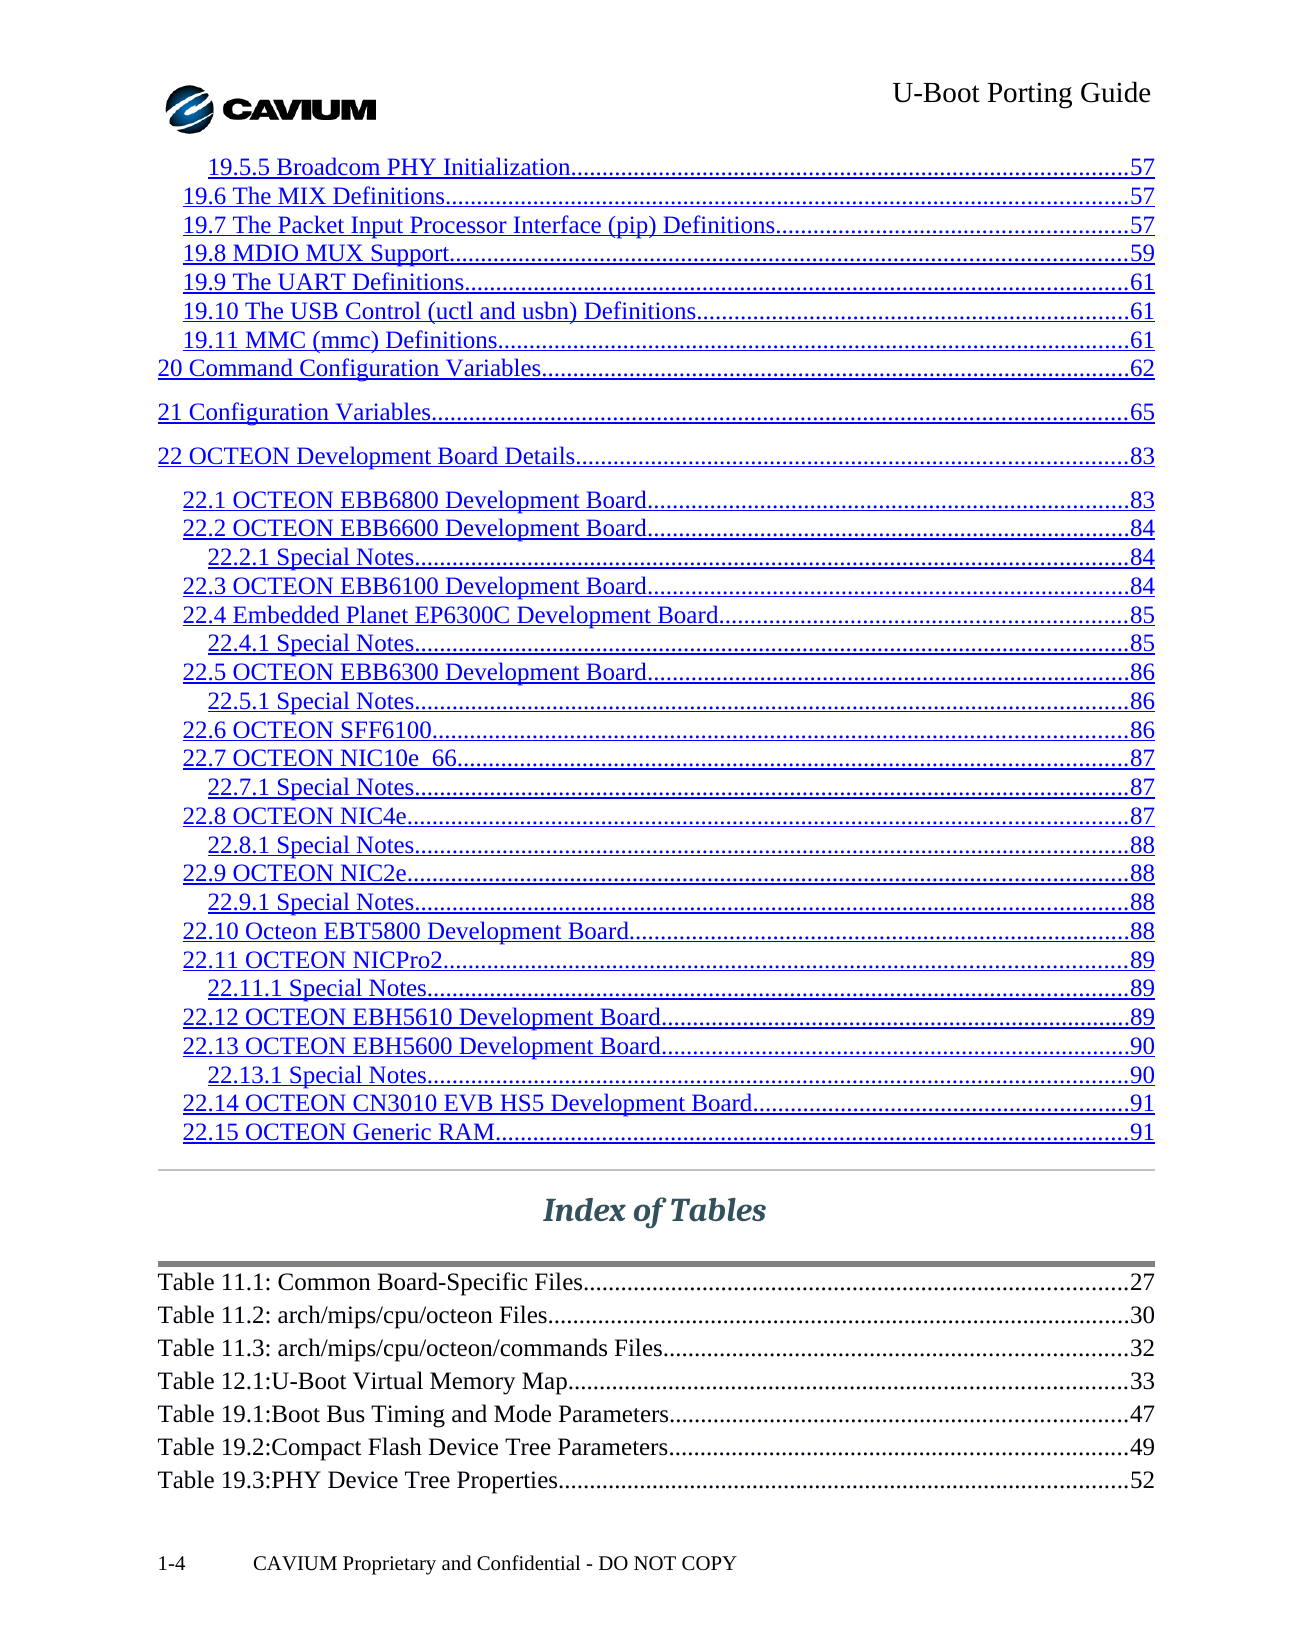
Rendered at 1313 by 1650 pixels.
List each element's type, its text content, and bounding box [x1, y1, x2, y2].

text 22.10 Octeon EBT5800 Development Board 88 [182, 916, 1155, 941]
text 19.10 The USB Control (uctl and usbn) Definitions 61 [182, 296, 1155, 321]
text 22.2 OCTEON EBB6600 Development Board 84 [182, 513, 1155, 538]
text 22.14 OCTEON CN3010 EVB HS5 Development Board 91 [182, 1088, 1155, 1113]
text 22.4.1 Special Notes 85 [207, 628, 1155, 653]
subtitle Index of Tables [157, 1170, 1155, 1267]
text 22.9 OCTEON NIC2e 88 [182, 858, 1155, 883]
text 19.7 The Packet Input Processor Interface (pip) Definitions 57 [182, 210, 1155, 235]
text Table 19.1:Boot Bus Timing and Mode Parameters 47 [157, 1399, 1155, 1427]
text 22.13.1 Special Notes 90 [207, 1060, 1155, 1085]
text 22.11.1 Special Notes 89 [207, 973, 1155, 998]
text 22.15 OCTEON Generic RAM 91 [182, 1117, 1155, 1142]
text 22.2.1 Special Notes 84 [207, 542, 1155, 567]
text Table 11.1: Common Board-Specific Files 27 [157, 1267, 1155, 1295]
text 21 Configuration Variables 65 [157, 397, 1155, 422]
text 19.8 MDIO MUX Support 59 [182, 238, 1155, 263]
text 22.13 OCTEON EBH5600 Development Board 90 [182, 1031, 1155, 1056]
text 22.8.1 Special Notes 88 [207, 830, 1155, 855]
text 22 OCTEON Development Board Details 83 [157, 441, 1155, 466]
text Table 19.2:Compact Flash Device Tree Parameters 49 [157, 1432, 1155, 1461]
text 22.4 Embedded Planet EP6300C Development Board 85 [182, 600, 1155, 625]
text 22.1 OCTEON EBB6800 Development Board 83 [182, 485, 1155, 510]
picture [157, 75, 387, 146]
text Table 12.1:U-Boot Virtual Memory Map 33 [157, 1366, 1155, 1394]
text Table 11.2: arch/mips/cpu/octeon Files 30 [157, 1300, 1155, 1328]
text 22.9.1 Special Notes 88 [207, 887, 1155, 912]
text 19.5.5 Broadcom PHY Initialization 57 [207, 152, 1155, 177]
text 19.6 The MIX Definitions 57 [182, 181, 1155, 206]
text 22.3 OCTEON EBB6100 Development Board 84 [182, 571, 1155, 596]
text Table 11.3: arch/mips/cpu/octeon/commands Files 32 [157, 1333, 1155, 1361]
text 22.8 OCTEON NIC4e 87 [182, 801, 1155, 826]
text 22.7.1 Special Notes 87 [207, 772, 1155, 797]
text 22.11 OCTEON NICPro2 89 [182, 945, 1155, 970]
text 19.9 The UART Definitions 61 [182, 267, 1155, 292]
text 22.7 OCTEON NIC10e_66 87 [182, 743, 1155, 768]
text 22.5 OCTEON EBB6300 Development Board 86 [182, 657, 1155, 682]
text 22.6 OCTEON SFF6100 86 [182, 715, 1155, 740]
text 22.5.1 Special Notes 86 [207, 686, 1155, 711]
text 22.12 OCTEON EBH5610 Development Board 89 [182, 1002, 1155, 1027]
text 19.11 MMC (mmc) Definitions 61 [182, 325, 1155, 350]
text 20 Command Configuration Variables 62 [157, 353, 1155, 378]
text Table 19.3:PHY Device Tree Properties 52 [157, 1465, 1155, 1493]
